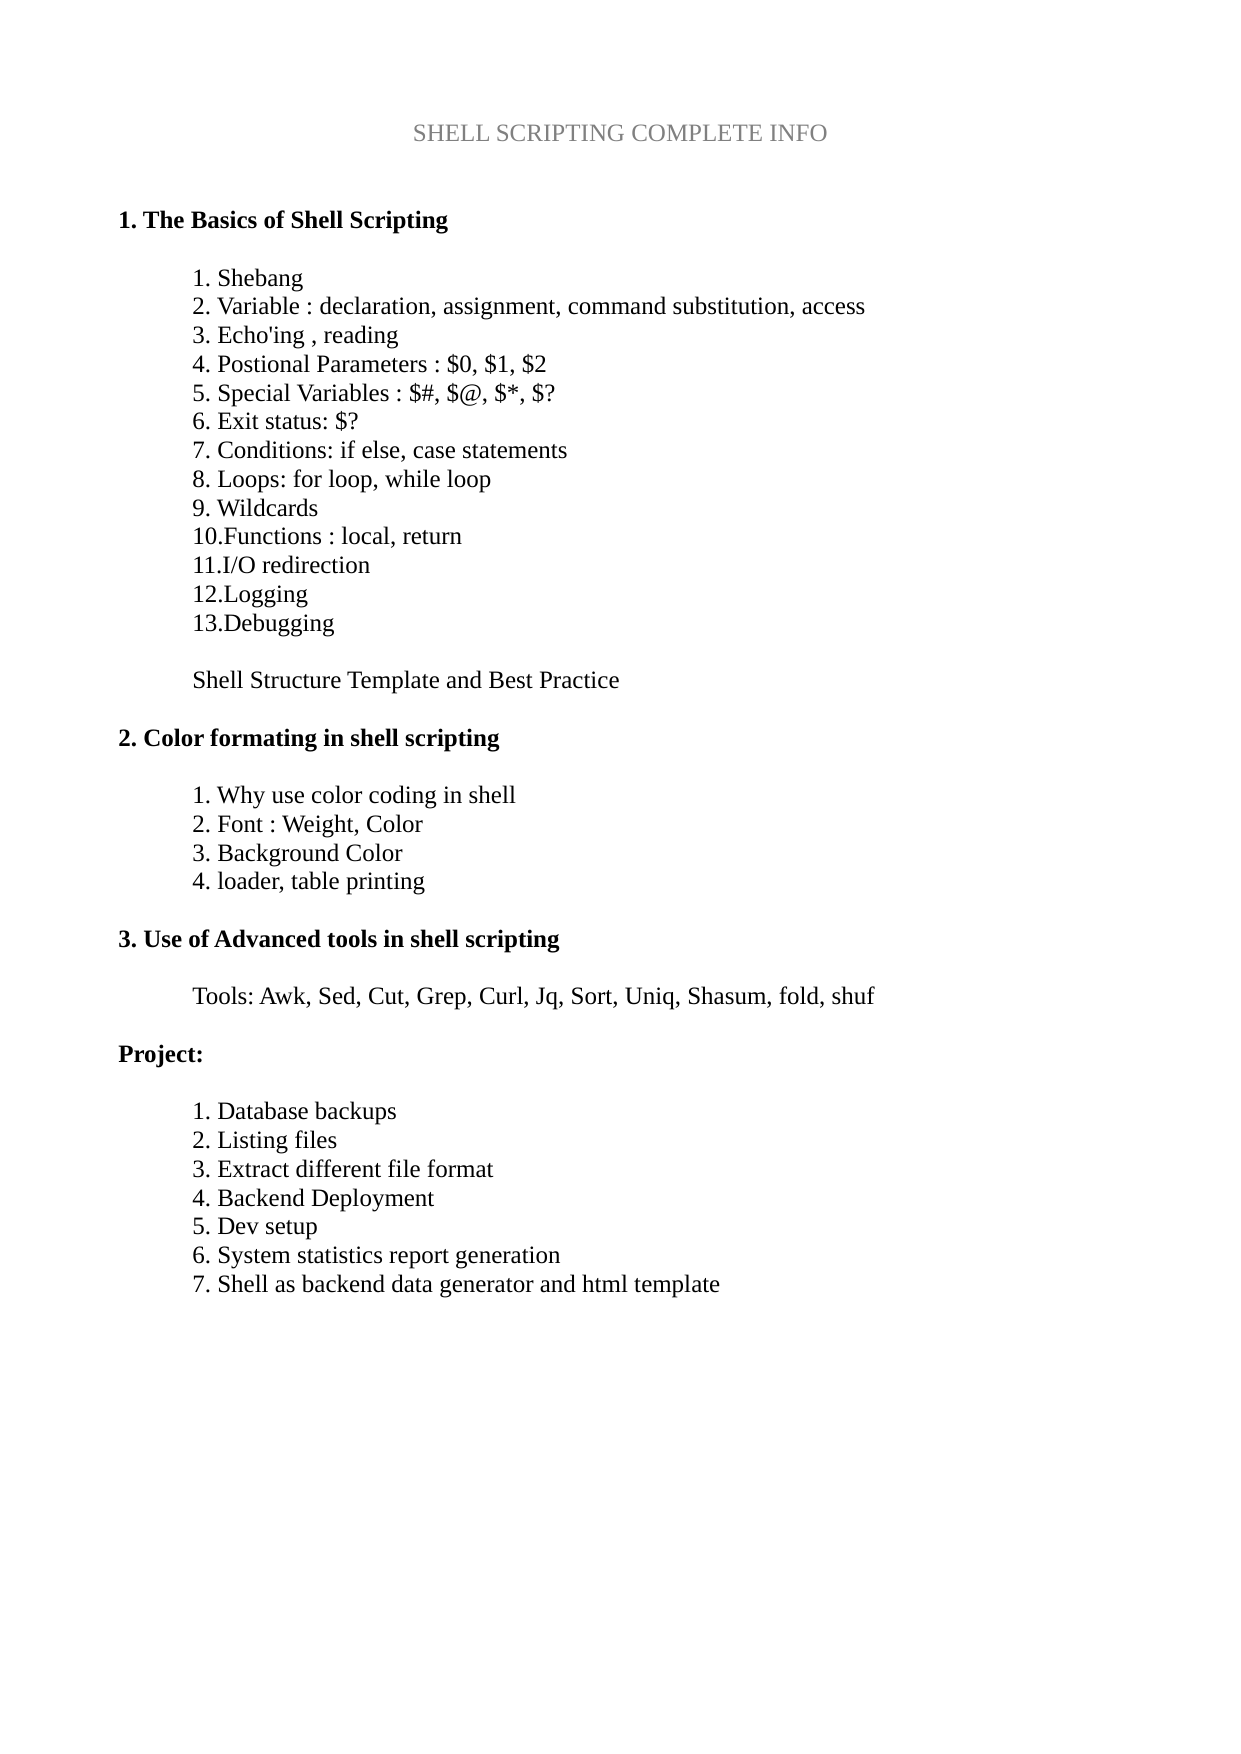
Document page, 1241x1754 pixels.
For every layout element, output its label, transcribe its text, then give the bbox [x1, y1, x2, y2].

text 6. Exit status: $? [118, 406, 1122, 435]
text Shell Structure Template and Best Practice [118, 665, 1122, 694]
text 13.Debugging [118, 608, 1122, 636]
text 1. Shebang [118, 263, 1122, 291]
text 3. Use of Advanced tools in shell scripting [118, 924, 1122, 953]
text 3. Echo'ing , reading [118, 320, 1122, 349]
text 9. Wildcards [118, 493, 1122, 521]
text 2. Color formating in shell scripting [118, 723, 1122, 751]
text 5. Special Variables : $#, $@, $*, $? [118, 378, 1122, 406]
text 2. Listing files [118, 1125, 1122, 1154]
text 3. Extract different file format [118, 1154, 1122, 1183]
text 2. Variable : declaration, assignment, command substitution, access [118, 291, 1122, 320]
text 11.I/O redirection [118, 550, 1122, 579]
text 8. Loops: for loop, while loop [118, 464, 1122, 493]
text 5. Dev setup [118, 1211, 1122, 1240]
text 2. Font : Weight, Color [118, 809, 1122, 838]
text Project: [118, 1039, 1122, 1068]
text Tools: Awk, Sed, Cut, Grep, Curl, Jq, Sort, Uniq, Shasum, fold, shuf [118, 981, 1122, 1010]
text 12.Logging [118, 579, 1122, 608]
text 7. Conditions: if else, case statements [118, 435, 1122, 464]
text 7. Shell as backend data generator and html template [118, 1269, 1122, 1298]
text 3. Background Color [118, 838, 1122, 866]
text 4. Backend Deployment [118, 1183, 1122, 1211]
text 10.Functions : local, return [118, 521, 1122, 550]
text 6. System statistics report generation [118, 1240, 1122, 1269]
text 1. The Basics of Shell Scripting [118, 205, 1122, 234]
text 1. Why use color coding in shell [118, 780, 1122, 809]
text 4. loader, table printing [118, 866, 1122, 895]
text 1. Database backups [118, 1096, 1122, 1125]
text 4. Postional Parameters : $0, $1, $2 [118, 349, 1122, 378]
